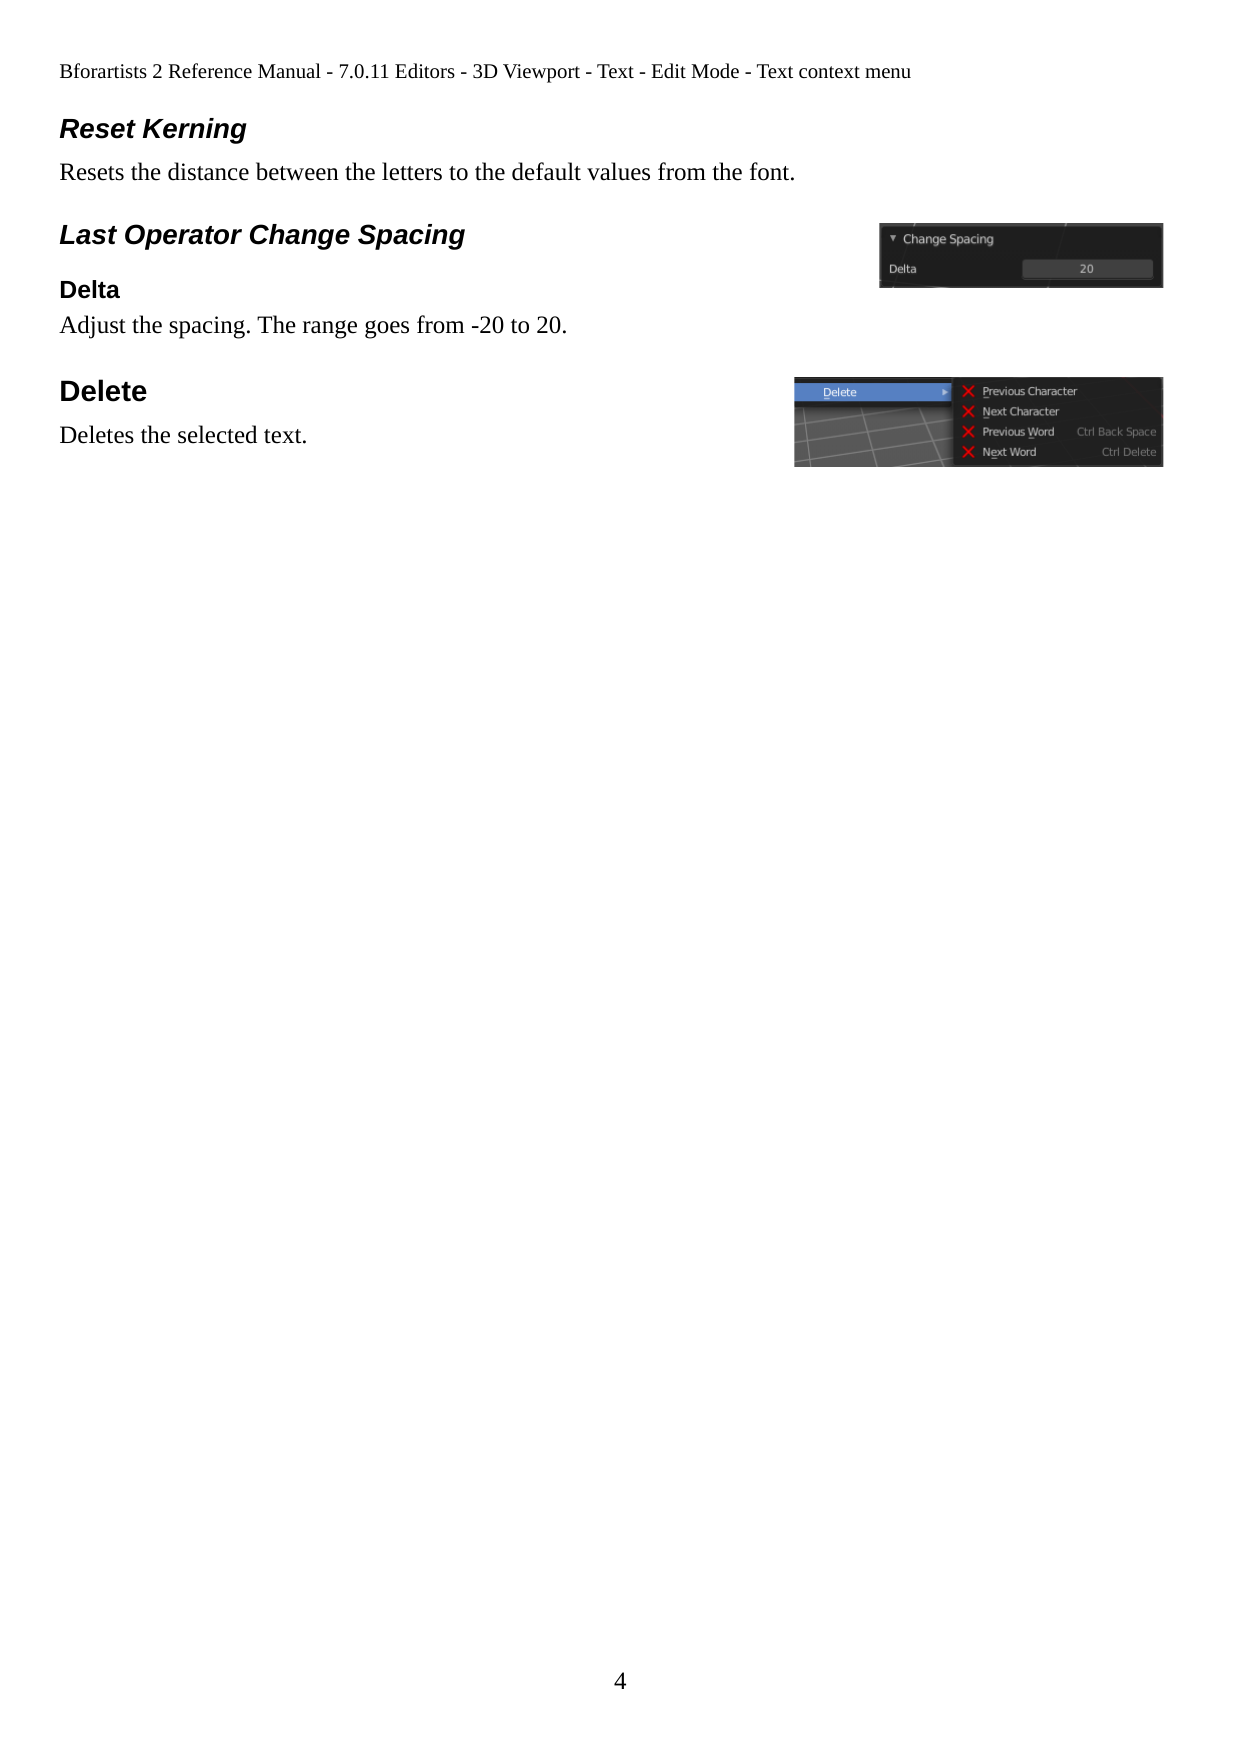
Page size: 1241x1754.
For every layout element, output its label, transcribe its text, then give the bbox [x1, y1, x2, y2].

subtitle Last Operator Change Spacing [59, 218, 1181, 250]
subtitle Delete [59, 374, 1181, 408]
subtitle Delta [59, 275, 1181, 304]
picture [879, 223, 1164, 288]
picture [794, 377, 1164, 467]
text Adjust the spacing. The range goes from -20 to 20. [59, 310, 1181, 339]
text Resets the distance between the letters to the default values from the font. [59, 157, 1181, 186]
text Deletes the selected text. [59, 420, 794, 449]
subtitle Reset Kerning [59, 113, 1181, 144]
